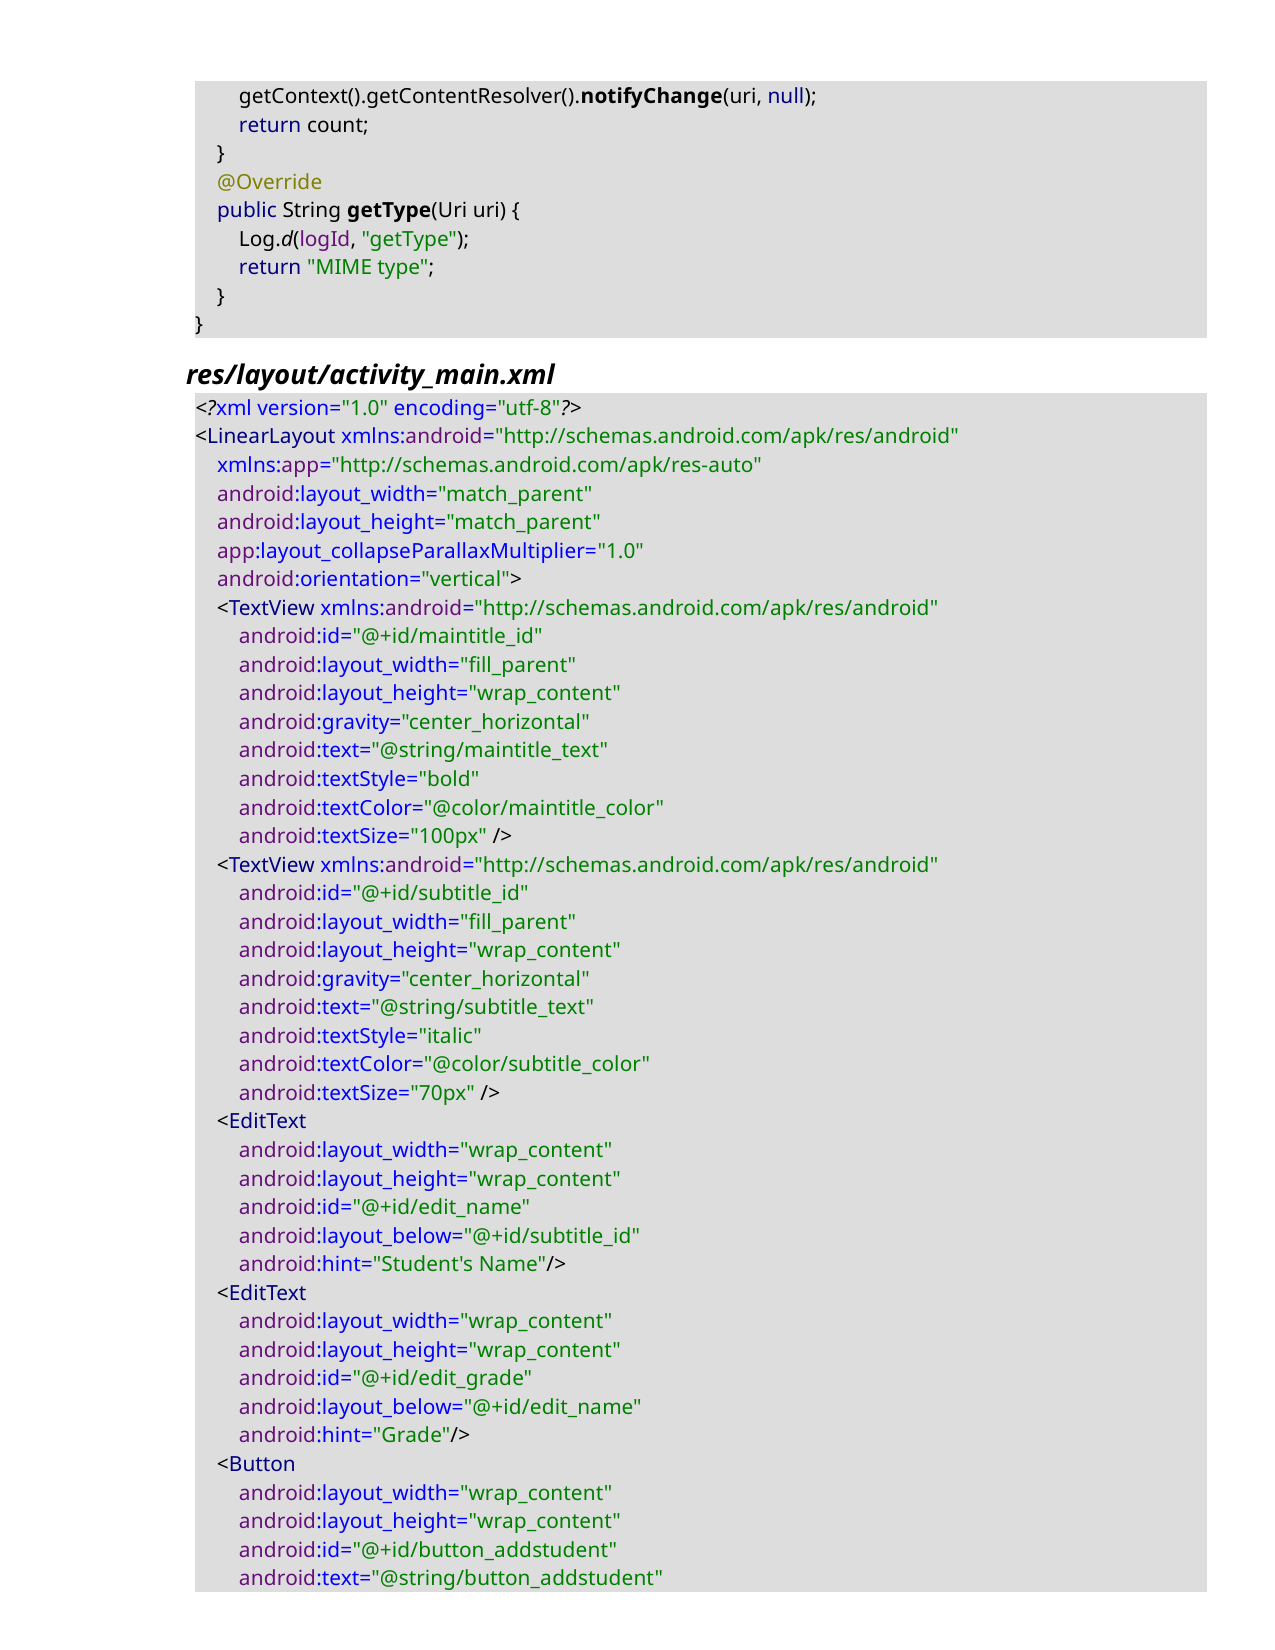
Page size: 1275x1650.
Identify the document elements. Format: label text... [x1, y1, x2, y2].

text public String getType(Uri uri) { [195, 195, 1207, 224]
text android:layout_below="@+id/subtitle_id" [195, 1221, 1207, 1249]
text } [195, 138, 1207, 167]
text android:layout_width="fill_parent" [195, 650, 1207, 678]
text <LinearLayout xmlns:android="http://schemas.android.com/apk/res/android" [195, 421, 1207, 450]
text android:layout_width="wrap_content" [195, 1477, 1207, 1506]
text android:id="@+id/button_addstudent" [195, 1534, 1207, 1563]
text android:layout_width="fill_parent" [195, 907, 1207, 935]
text android:layout_width="wrap_content" [195, 1135, 1207, 1163]
text <Button [195, 1449, 1207, 1477]
text getContext().getContentResolver().notifyChange(uri, null); [195, 81, 1207, 109]
text android:id="@+id/subtitle_id" [195, 878, 1207, 907]
text android:text="@string/maintitle_text" [195, 735, 1207, 764]
text } [195, 281, 1207, 309]
text android:textSize="100px" /> [195, 821, 1207, 849]
text android:textColor="@color/subtitle_color" [195, 1049, 1207, 1078]
text Log.d(logId, "getType"); [195, 224, 1207, 252]
text android:layout_width="match_parent" [195, 478, 1207, 507]
text android:textStyle="italic" [195, 1021, 1207, 1049]
text android:hint="Student's Name"/> [195, 1249, 1207, 1278]
text android:id="@+id/maintitle_id" [195, 621, 1207, 650]
text android:id="@+id/edit_name" [195, 1192, 1207, 1221]
text return "MIME type"; [195, 252, 1207, 281]
text <TextView xmlns:android="http://schemas.android.com/apk/res/android" [195, 849, 1207, 878]
text android:textColor="@color/maintitle_color" [195, 792, 1207, 821]
text <TextView xmlns:android="http://schemas.android.com/apk/res/android" [195, 593, 1207, 621]
text app:layout_collapseParallaxMultiplier="1.0" [195, 536, 1207, 564]
text @Override [195, 167, 1207, 195]
text android:layout_height="match_parent" [195, 507, 1207, 536]
text <EditText [195, 1106, 1207, 1135]
text android:textStyle="bold" [195, 764, 1207, 792]
text } [195, 309, 1207, 338]
text android:layout_height="wrap_content" [195, 1163, 1207, 1192]
text android:textSize="70px" /> [195, 1078, 1207, 1106]
text <EditText [195, 1278, 1207, 1306]
text return count; [195, 109, 1207, 138]
text android:text="@string/button_addstudent" [195, 1563, 1207, 1592]
text android:id="@+id/edit_grade" [195, 1363, 1207, 1392]
text android:layout_height="wrap_content" [195, 678, 1207, 707]
text android:hint="Grade"/> [195, 1420, 1207, 1449]
text xmlns:app="http://schemas.android.com/apk/res-auto" [195, 450, 1207, 478]
text android:layout_height="wrap_content" [195, 1335, 1207, 1363]
text android:layout_height="wrap_content" [195, 935, 1207, 964]
title res/layout/activity_main.xml [186, 356, 1207, 393]
text android:layout_width="wrap_content" [195, 1306, 1207, 1335]
text android:gravity="center_horizontal" [195, 707, 1207, 735]
text <?xml version="1.0" encoding="utf-8"?> [195, 393, 1207, 421]
text android:gravity="center_horizontal" [195, 964, 1207, 992]
text android:text="@string/subtitle_text" [195, 992, 1207, 1021]
text android:layout_below="@+id/edit_name" [195, 1392, 1207, 1420]
text android:orientation="vertical"> [195, 564, 1207, 593]
text android:layout_height="wrap_content" [195, 1506, 1207, 1534]
